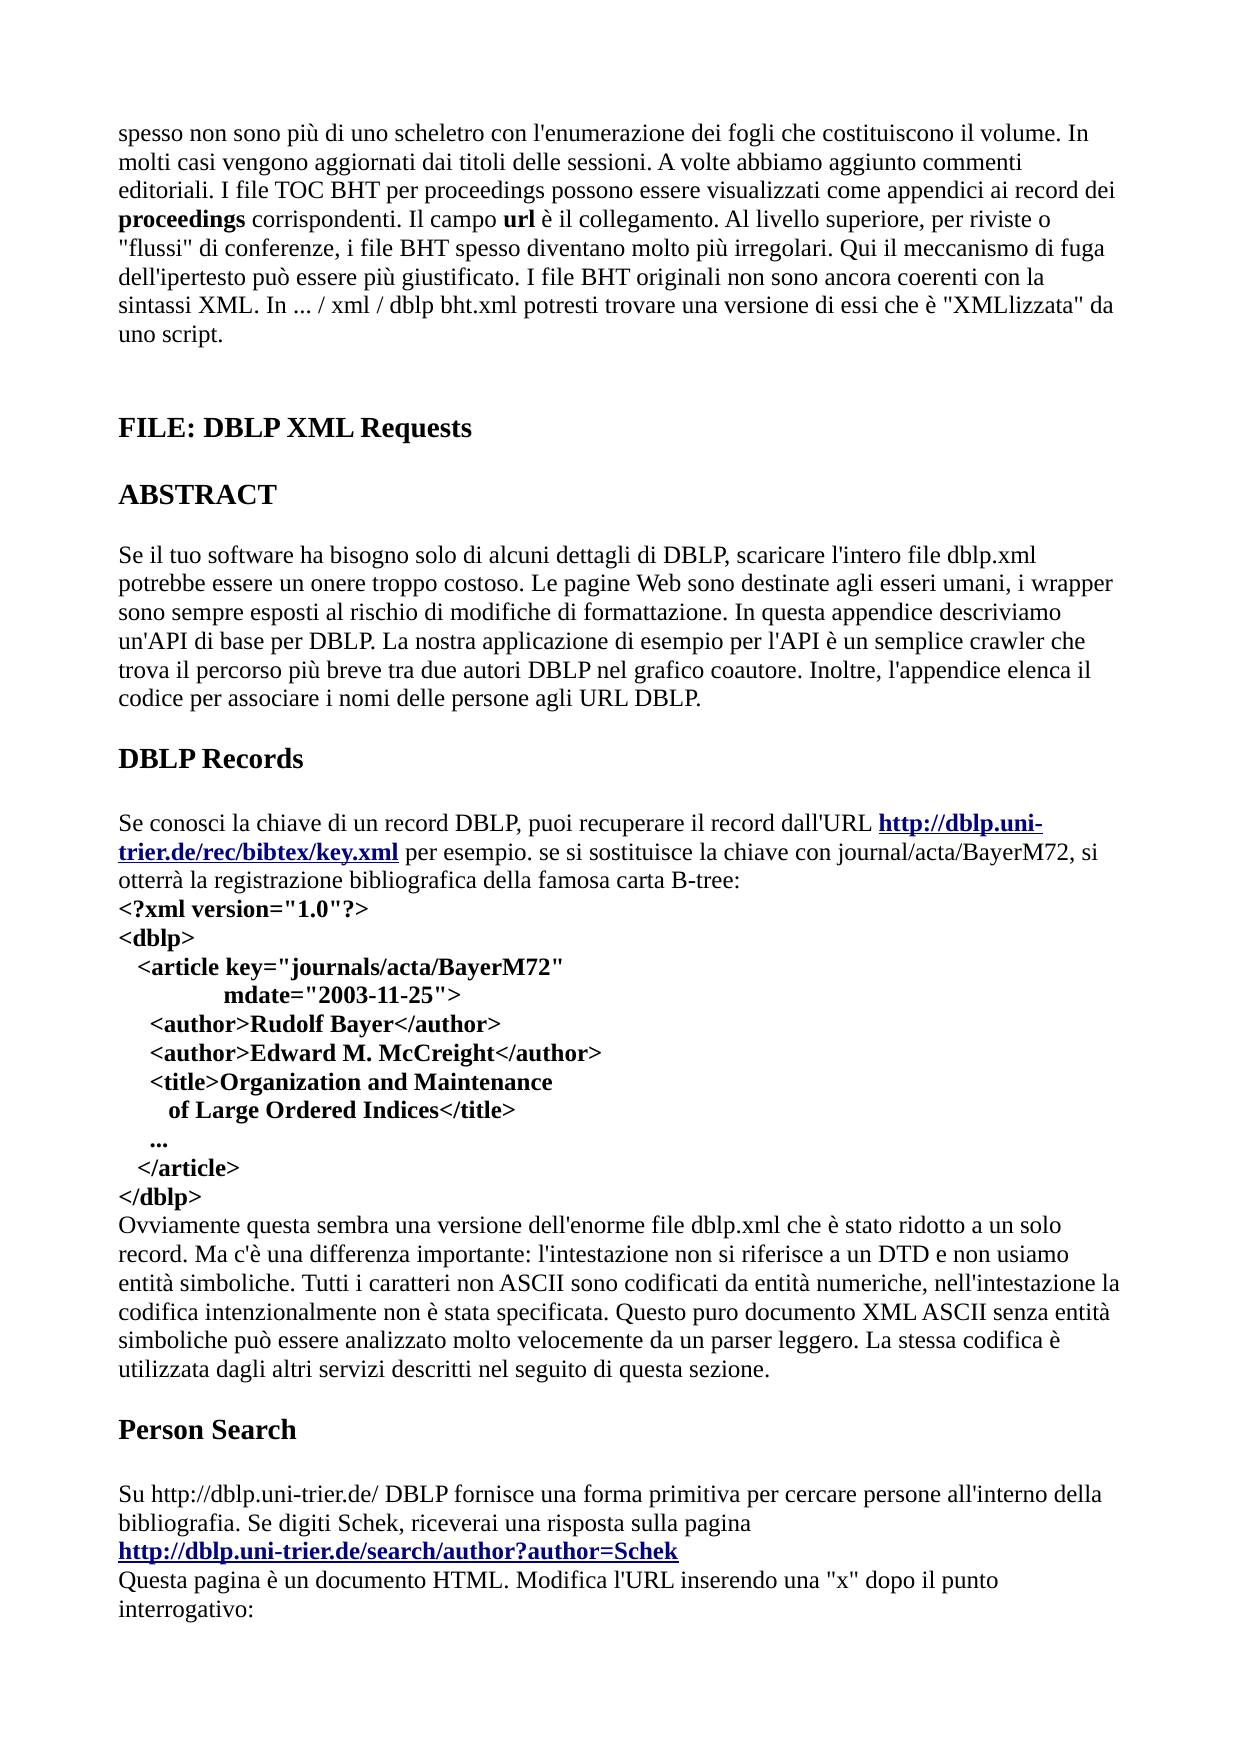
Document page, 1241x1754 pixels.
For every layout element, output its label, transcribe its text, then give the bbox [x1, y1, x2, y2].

text ABSTRACT [118, 477, 1122, 511]
text FILE: DBLP XML Requests [118, 410, 1122, 444]
text Se conosci la chiave di un record DBLP, puoi recuperare il record dall'URL http://dblp.uni-trier.de/rec/bibtex/key.xml per esempio. se si sostituisce la chiave con journal/acta/BayerM72, si otterrà la registrazione bibliografica della famosa carta B-tree: [118, 808, 1122, 894]
text </article> [118, 1153, 1122, 1182]
text </dblp> [118, 1182, 1122, 1211]
text <dblp> [118, 923, 1122, 952]
text <title>Organization and Maintenance [118, 1067, 1122, 1096]
text Ovviamente questa sembra una versione dell'enorme file dblp.xml che è stato ridotto a un solo record. Ma c'è una differenza importante: l'intestazione non si riferisce a un DTD e non usiamo entità simboliche. Tutti i caratteri non ASCII sono codificati da entità numeriche, nell'intestazione la codifica intenzionalmente non è stata specificata. Questo puro documento XML ASCII senza entità simboliche può essere analizzato molto velocemente da un parser leggero. La stessa codifica è utilizzata dagli altri servizi descritti nel seguito di questa sezione. [118, 1211, 1122, 1383]
text <author>Rudolf Bayer</author> [118, 1009, 1122, 1038]
text spesso non sono più di uno scheletro con l'enumerazione dei fogli che costituiscono il volume. In molti casi vengono aggiornati dai titoli delle sessioni. A volte abbiamo aggiunto commenti editoriali. I file TOC BHT per proceedings possono essere visualizzati come appendici ai record dei proceedings corrispondenti. Il campo url è il collegamento. Al livello superiore, per riviste o "flussi" di conferenze, i file BHT spesso diventano molto più irregolari. Qui il meccanismo di fuga dell'ipertesto può essere più giustificato. I file BHT originali non sono ancora coerenti con la sintassi XML. In ... / xml / dblp bht.xml potresti trovare una versione di essi che è "XMLlizzata" da uno script. [118, 118, 1122, 348]
text <author>Edward M. McCreight</author> [118, 1038, 1122, 1067]
text Questa pagina è un documento HTML. Modifica l'URL inserendo una "x" dopo il punto interrogativo: [118, 1565, 1122, 1623]
text <?xml version="1.0"?> [118, 894, 1122, 923]
text Su http://dblp.uni-trier.de/ DBLP fornisce una forma primitiva per cercare persone all'interno della bibliografia. Se digiti Schek, riceverai una risposta sulla pagina http://dblp.uni-trier.de/search/author?author=Schek [118, 1479, 1122, 1565]
text <article key="journals/acta/BayerM72" [118, 952, 1122, 981]
text ... [118, 1124, 1122, 1153]
text mdate="2003-11-25"> [118, 981, 1122, 1009]
text of Large Ordered Indices</title> [118, 1096, 1122, 1124]
text Se il tuo software ha bisogno solo di alcuni dettagli di DBLP, scaricare l'intero file dblp.xml potrebbe essere un onere troppo costoso. Le pagine Web sono destinate agli esseri umani, i wrapper sono sempre esposti al rischio di modifiche di formattazione. In questa appendice descriviamo un'API di base per DBLP. La nostra applicazione di esempio per l'API è un semplice crawler che trova il percorso più breve tra due autori DBLP nel grafico coautore. Inoltre, l'appendice elenca il codice per associare i nomi delle persone agli URL DBLP. [118, 540, 1122, 712]
text DBLP Records [118, 741, 1122, 774]
text Person Search [118, 1412, 1122, 1445]
